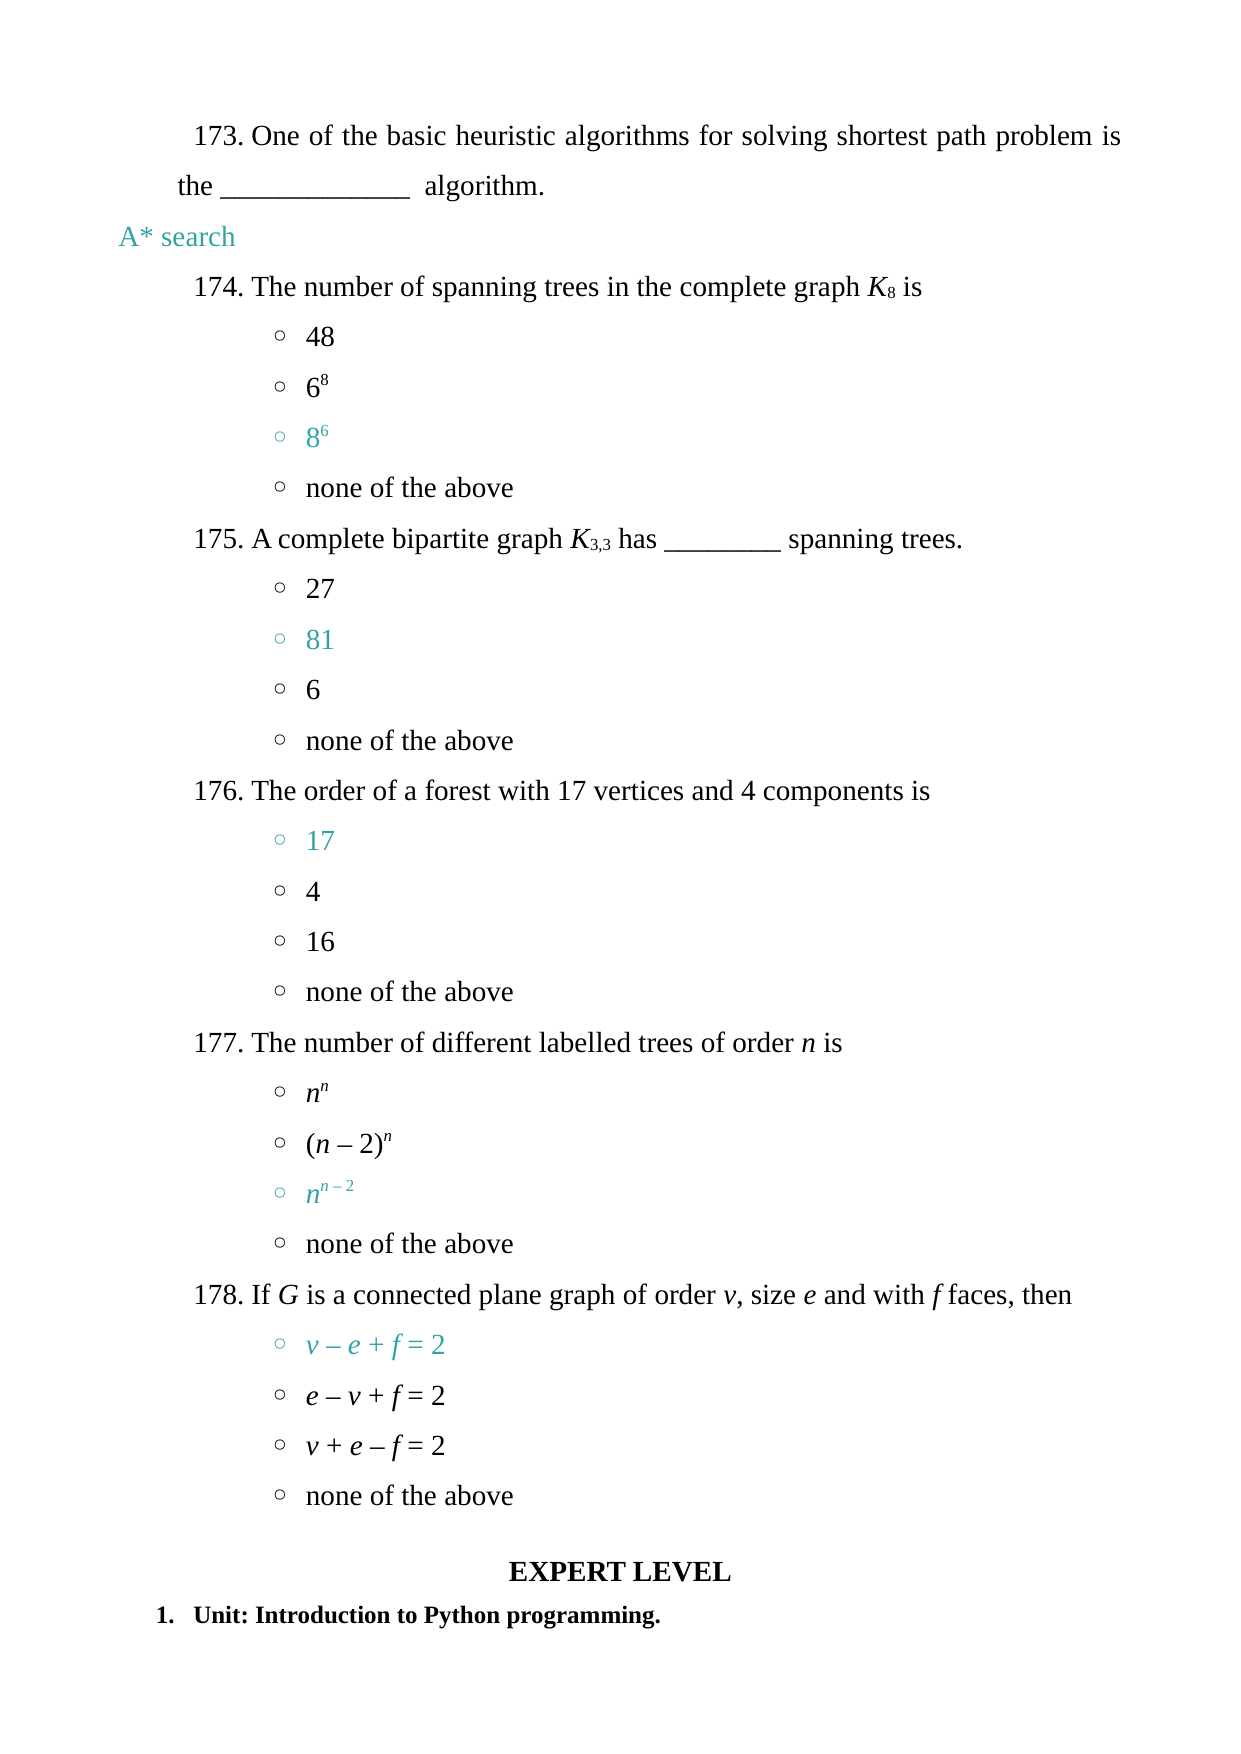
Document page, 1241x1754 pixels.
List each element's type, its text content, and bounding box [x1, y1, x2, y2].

list The order of a forest with 17 vertices and 4 components is [177, 773, 1122, 807]
list none of the above [268, 471, 1122, 504]
list One of the basic heuristic algorithms for solving shortest path problem is the _____________ algorithm. [177, 118, 1122, 202]
list v – e + f = 2 [268, 1327, 1122, 1361]
list nn – 2 [268, 1176, 1122, 1210]
subtitle EXPERT LEVEL [118, 1554, 1122, 1587]
list (n – 2)n [268, 1126, 1122, 1159]
list 27 [268, 571, 1122, 605]
list 48 [268, 319, 1122, 353]
list A complete bipartite graph K3,3 has ________ spanning trees. [177, 521, 1122, 554]
list nn [268, 1075, 1122, 1109]
list If G is a connected plane graph of order v, size e and with f faces, then [177, 1277, 1122, 1311]
list none of the above [268, 1227, 1122, 1260]
list e – v + f = 2 [268, 1378, 1122, 1411]
list 4 [268, 874, 1122, 907]
list 17 [268, 823, 1122, 857]
list Unit: Introduction to Python programming. [156, 1600, 1122, 1629]
list 81 [268, 622, 1122, 655]
list The number of different labelled trees of order n is [177, 1025, 1122, 1058]
list The number of spanning trees in the complete graph K8 is [177, 269, 1122, 303]
list none of the above [268, 974, 1122, 1008]
list 6 [268, 672, 1122, 706]
list v + e – f = 2 [268, 1428, 1122, 1462]
list none of the above [268, 723, 1122, 756]
list 16 [268, 924, 1122, 958]
list 86 [268, 420, 1122, 454]
list none of the above [268, 1478, 1122, 1512]
text A* search [118, 219, 1122, 252]
list 68 [268, 370, 1122, 403]
